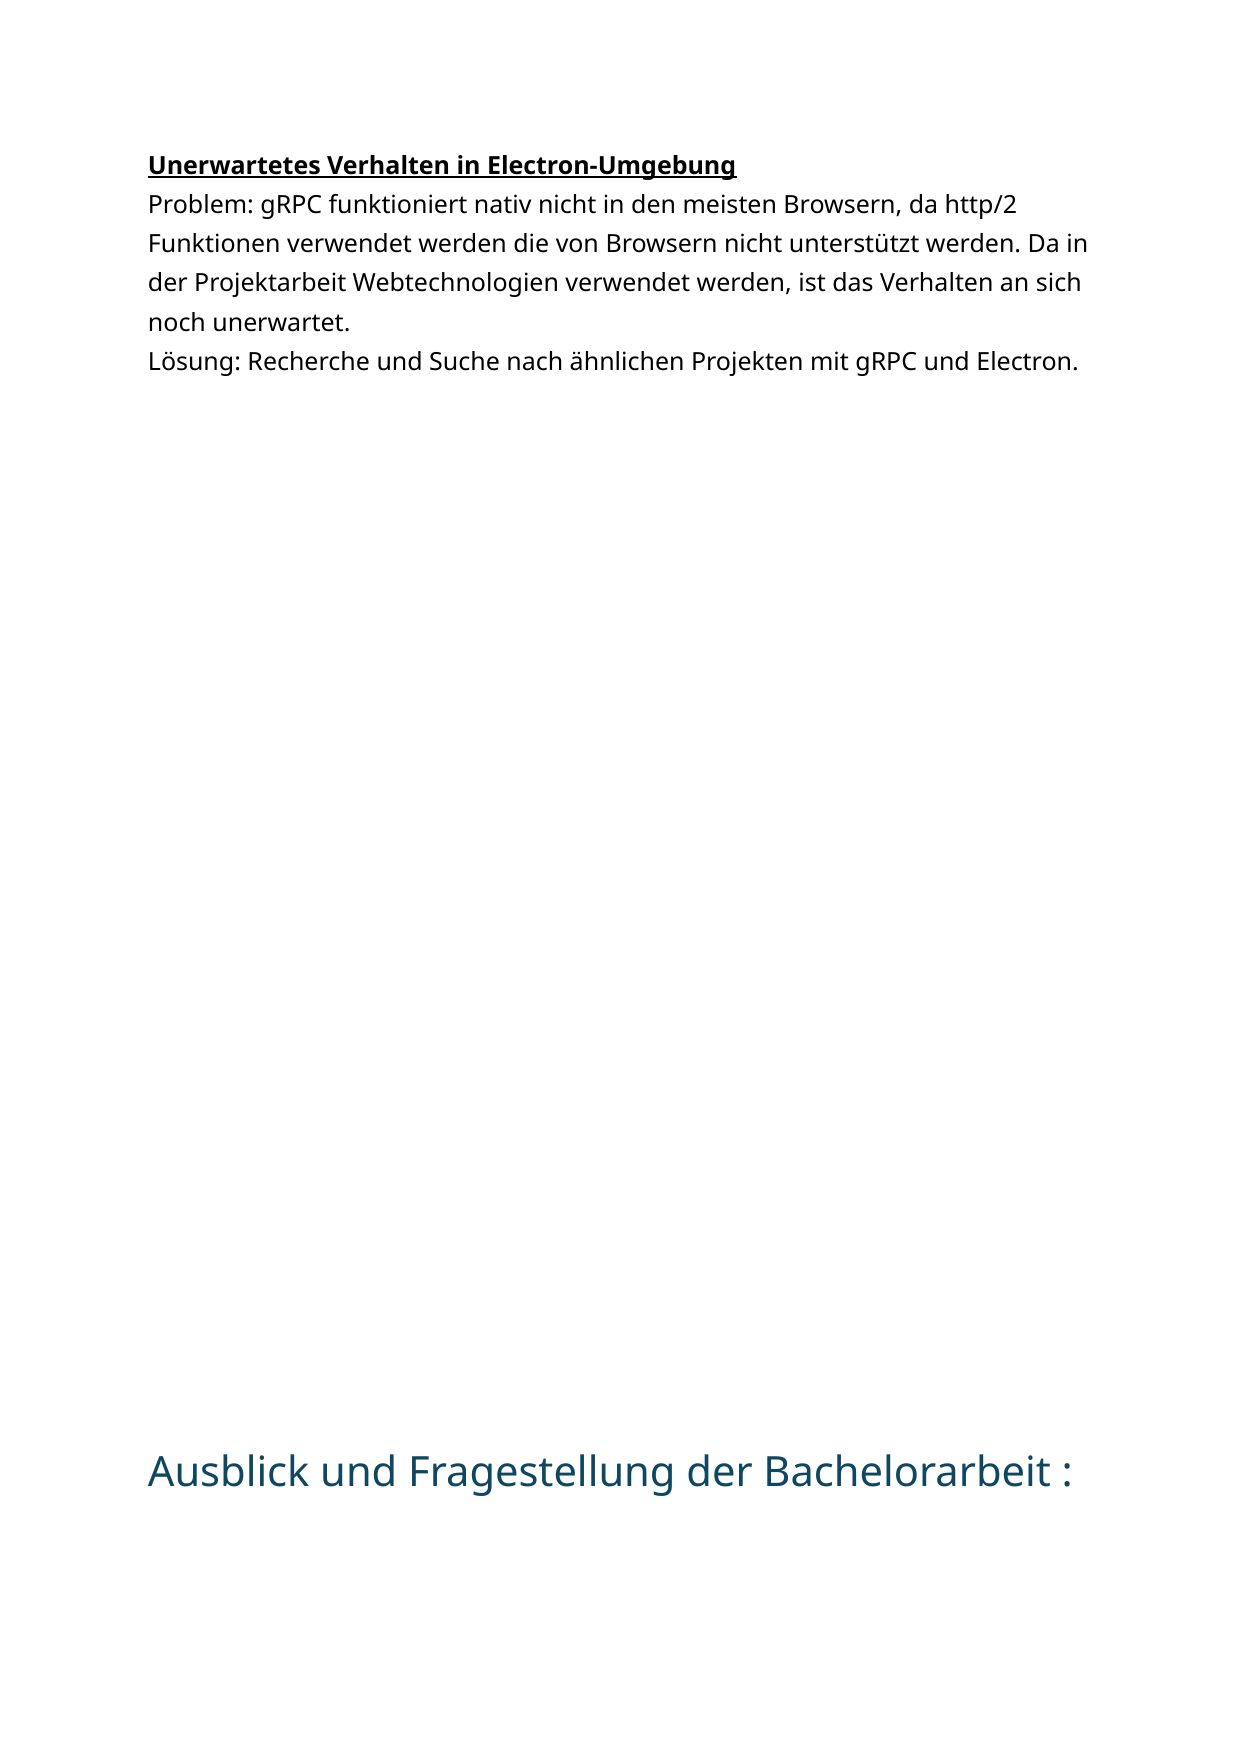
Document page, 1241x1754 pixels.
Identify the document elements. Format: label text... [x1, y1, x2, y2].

subtitle Ausblick und Fragestellung der Bachelorarbeit : [148, 1442, 1093, 1498]
text Unerwartetes Verhalten in Electron-Umgebung Problem: gRPC funktioniert nativ nicht in den meisten Browsern, da http/2 Funktionen verwendet werden die von Browsern nicht unterstützt werden. Da in der Projektarbeit Webtechnologien verwendet werden, ist das Verhalten an sich noch unerwartet. Lösung: Recherche und Suche nach ähnlichen Projekten mit gRPC und Electron. [148, 148, 1093, 377]
